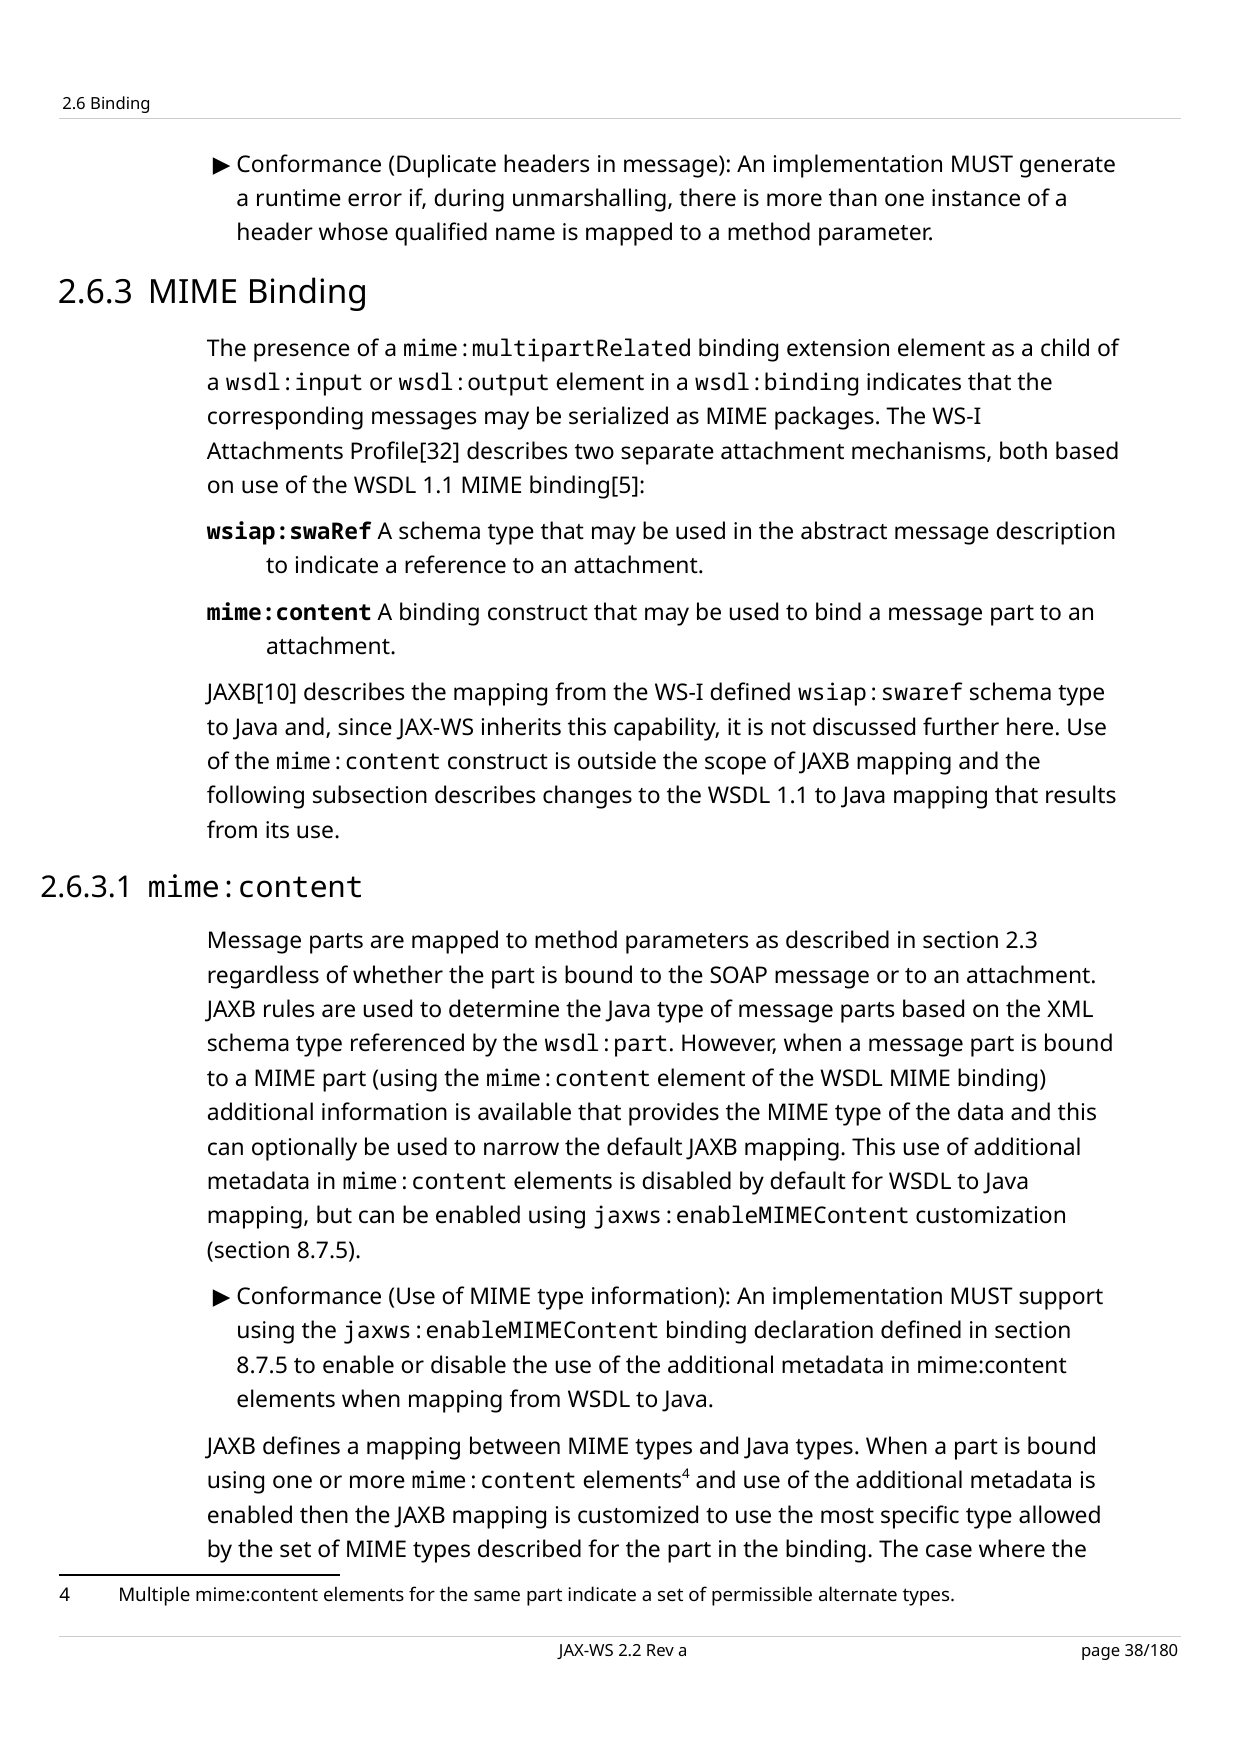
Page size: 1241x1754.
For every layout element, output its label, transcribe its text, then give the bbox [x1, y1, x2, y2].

subtitle mime:content [133, 866, 1181, 907]
text JAXB[10] describes the mapping from the WS-I defined wsiap:swaref schema type to Java and, since JAX-WS inherits this capability, it is not discussed further here. Use of the mime:content construct is outside the scope of JAXB mapping and the following subsection describes changes to the WSDL 1.1 to Java mapping that results from its use. [207, 676, 1122, 845]
text Multiple mime:content elements for the same part indicate a set of permissible alternate types. [59, 1581, 1181, 1606]
text mime:content A binding construct that may be used to bind a message part to an attachment. [207, 596, 1122, 661]
list Conformance (Use of MIME type information): An implementation MUST support using the jaxws:enableMIMEContent binding declaration defined in section 8.7.5 to enable or disable the use of the additional metadata in mime:content elements when mapping from WSDL to Java. [221, 1280, 1122, 1414]
text Message parts are mapped to method parameters as described in section 2.3 regardless of whether the part is bound to the SOAP message or to an attachment. JAXB rules are used to determine the Java type of message parts based on the XML schema type referenced by the wsdl:part. However, when a message part is bound to a MIME part (using the mime:content element of the WSDL MIME binding) additional information is available that provides the MIME type of the data and this can optionally be used to narrow the default JAXB mapping. This use of additional metadata in mime:content elements is disabled by default for WSDL to Java mapping, but can be enabled using jaxws:enableMIMEContent customization (section 8.7.5). [207, 924, 1122, 1265]
list Conformance (Duplicate headers in message): An implementation MUST generate a runtime error if, during unmarshalling, there is more than one instance of a header whose qualified name is mapped to a method parameter. [221, 147, 1122, 247]
text JAXB defines a mapping between MIME types and Java types. When a part is bound using one or more mime:content elements and use of the additional metadata is enabled then the JAXB mapping is customized to use the most specific type allowed by the set of MIME types described for the part in the binding. The case where the [207, 1430, 1122, 1564]
text wsiap:swaRef A schema type that may be used in the abstract message description to indicate a reference to an attachment. [207, 515, 1122, 581]
text The presence of a mime:multipartRelated binding extension element as a child of a wsdl:input or wsdl:output element in a wsdl:binding indicates that the corresponding messages may be serialized as MIME packages. The WS-I Attachments Profile[32] describes two separate attachment mechanisms, both based on use of the WSDL 1.1 MIME binding[5]: [207, 331, 1122, 500]
subtitle MIME Binding [133, 268, 1181, 314]
